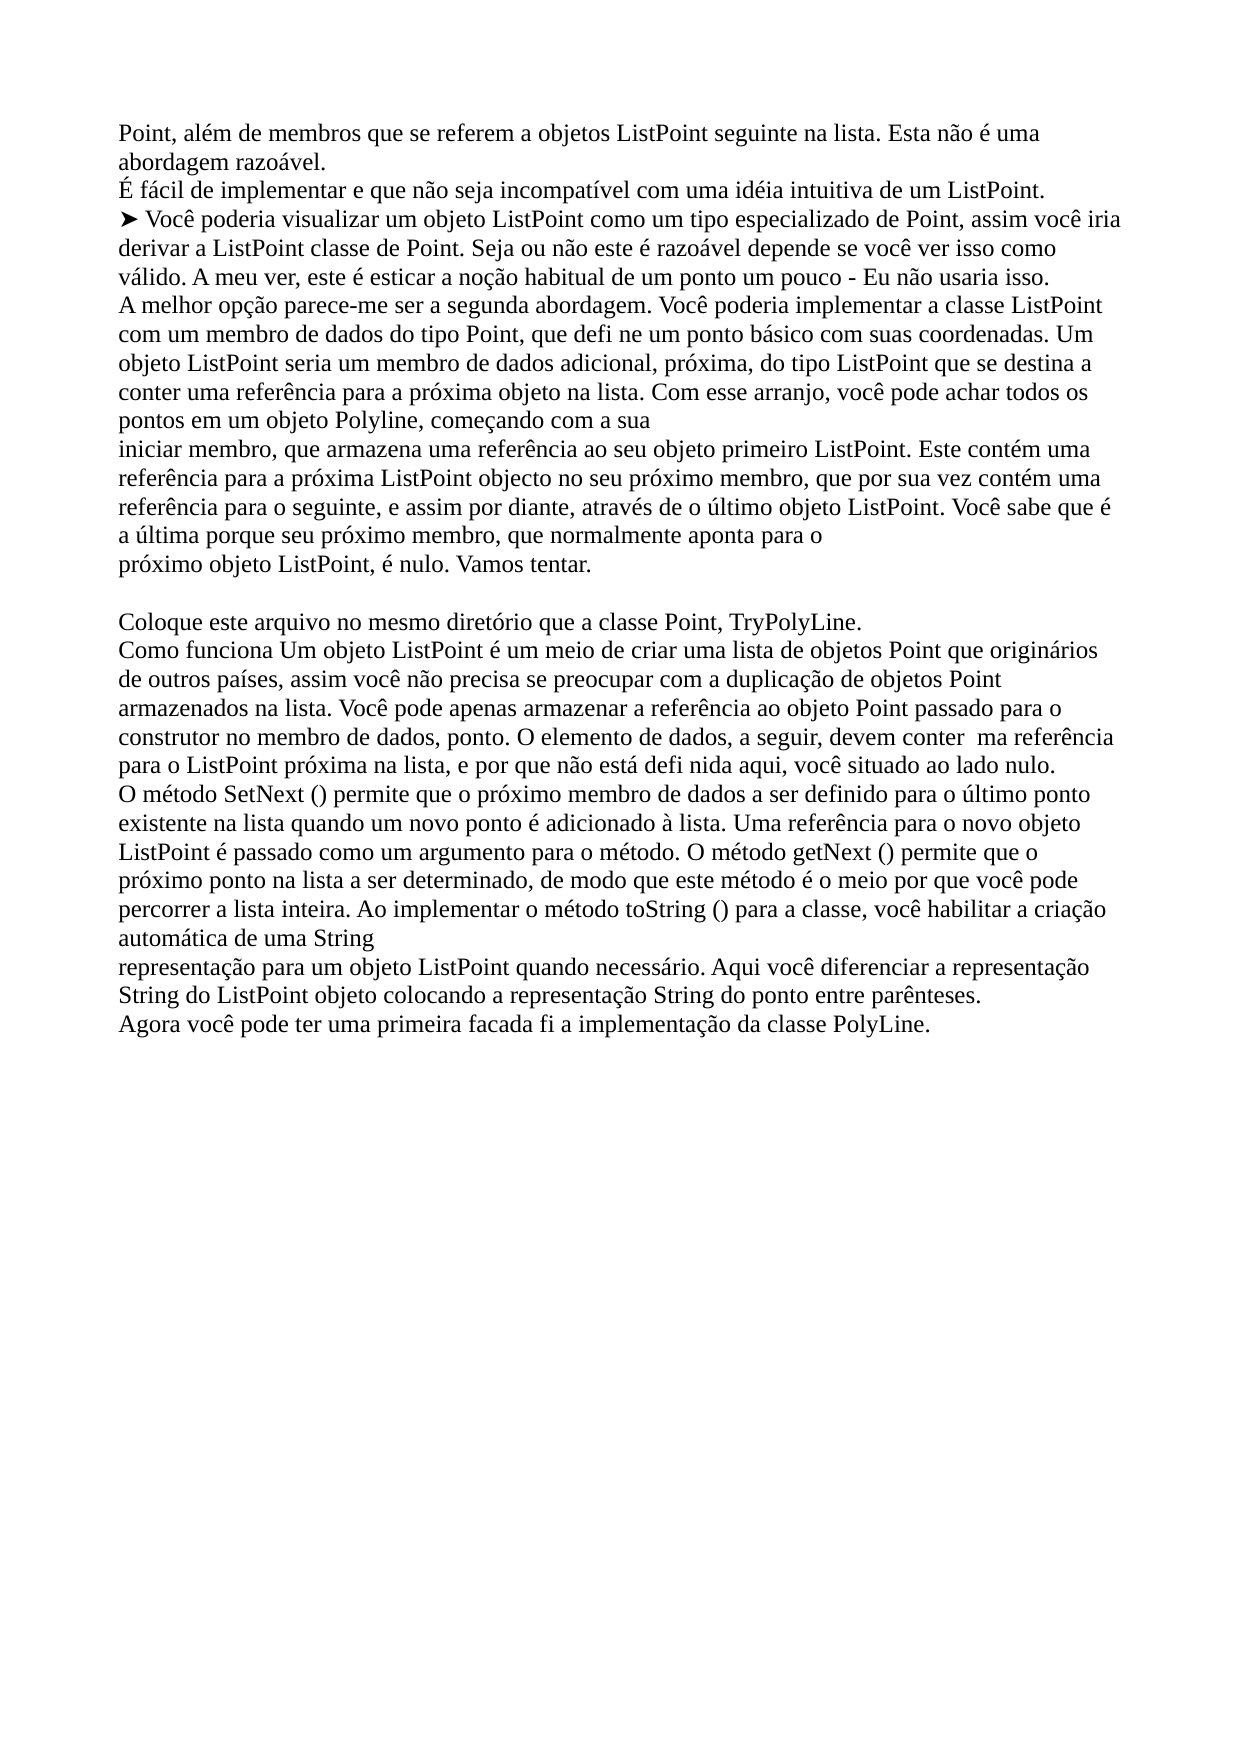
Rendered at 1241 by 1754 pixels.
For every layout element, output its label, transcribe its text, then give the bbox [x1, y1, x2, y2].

text Point, além de membros que se referem a objetos ListPoint seguinte na lista. Esta não é uma abordagem razoável. É fácil de implementar e que não seja incompatível com uma idéia intuitiva de um ListPoint. ➤ Você poderia visualizar um objeto ListPoint como um tipo especializado de Point, assim você iria derivar a ListPoint classe de Point. Seja ou não este é razoável depende se você ver isso como válido. A meu ver, este é esticar a noção habitual de um ponto um pouco - Eu não usaria isso. A melhor opção parece-me ser a segunda abordagem. Você poderia implementar a classe ListPoint com um membro de dados do tipo Point, que defi ne um ponto básico com suas coordenadas. Um objeto ListPoint seria um membro de dados adicional, próxima, do tipo ListPoint que se destina a conter uma referência para a próxima objeto na lista. Com esse arranjo, você pode achar todos os pontos em um objeto Polyline, começando com a sua iniciar membro, que armazena uma referência ao seu objeto primeiro ListPoint. Este contém uma referência para a próxima ListPoint objecto no seu próximo membro, que por sua vez contém uma referência para o seguinte, e assim por diante, através de o último objeto ListPoint. Você sabe que é a última porque seu próximo membro, que normalmente aponta para o próximo objeto ListPoint, é nulo. Vamos tentar. [118, 118, 1122, 578]
text Coloque este arquivo no mesmo diretório que a classe Point, TryPolyLine. Como funciona Um objeto ListPoint é um meio de criar uma lista de objetos Point que originários de outros países, assim você não precisa se preocupar com a duplicação de objetos Point armazenados na lista. Você pode apenas armazenar a referência ao objeto Point passado para o construtor no membro de dados, ponto. O elemento de dados, a seguir, devem conter ma referência para o ListPoint próxima na lista, e por que não está defi nida aqui, você situado ao lado nulo. O método SetNext () permite que o próximo membro de dados a ser definido para o último ponto existente na lista quando um novo ponto é adicionado à lista. Uma referência para o novo objeto ListPoint é passado como um argumento para o método. O método getNext () permite que o próximo ponto na lista a ser determinado, de modo que este método é o meio por que você pode percorrer a lista inteira. Ao implementar o método toString () para a classe, você habilitar a criação automática de uma String representação para um objeto ListPoint quando necessário. Aqui você diferenciar a representação String do ListPoint objeto colocando a representação String do ponto entre parênteses. Agora você pode ter uma primeira facada fi a implementação da classe PolyLine. [118, 607, 1122, 1038]
